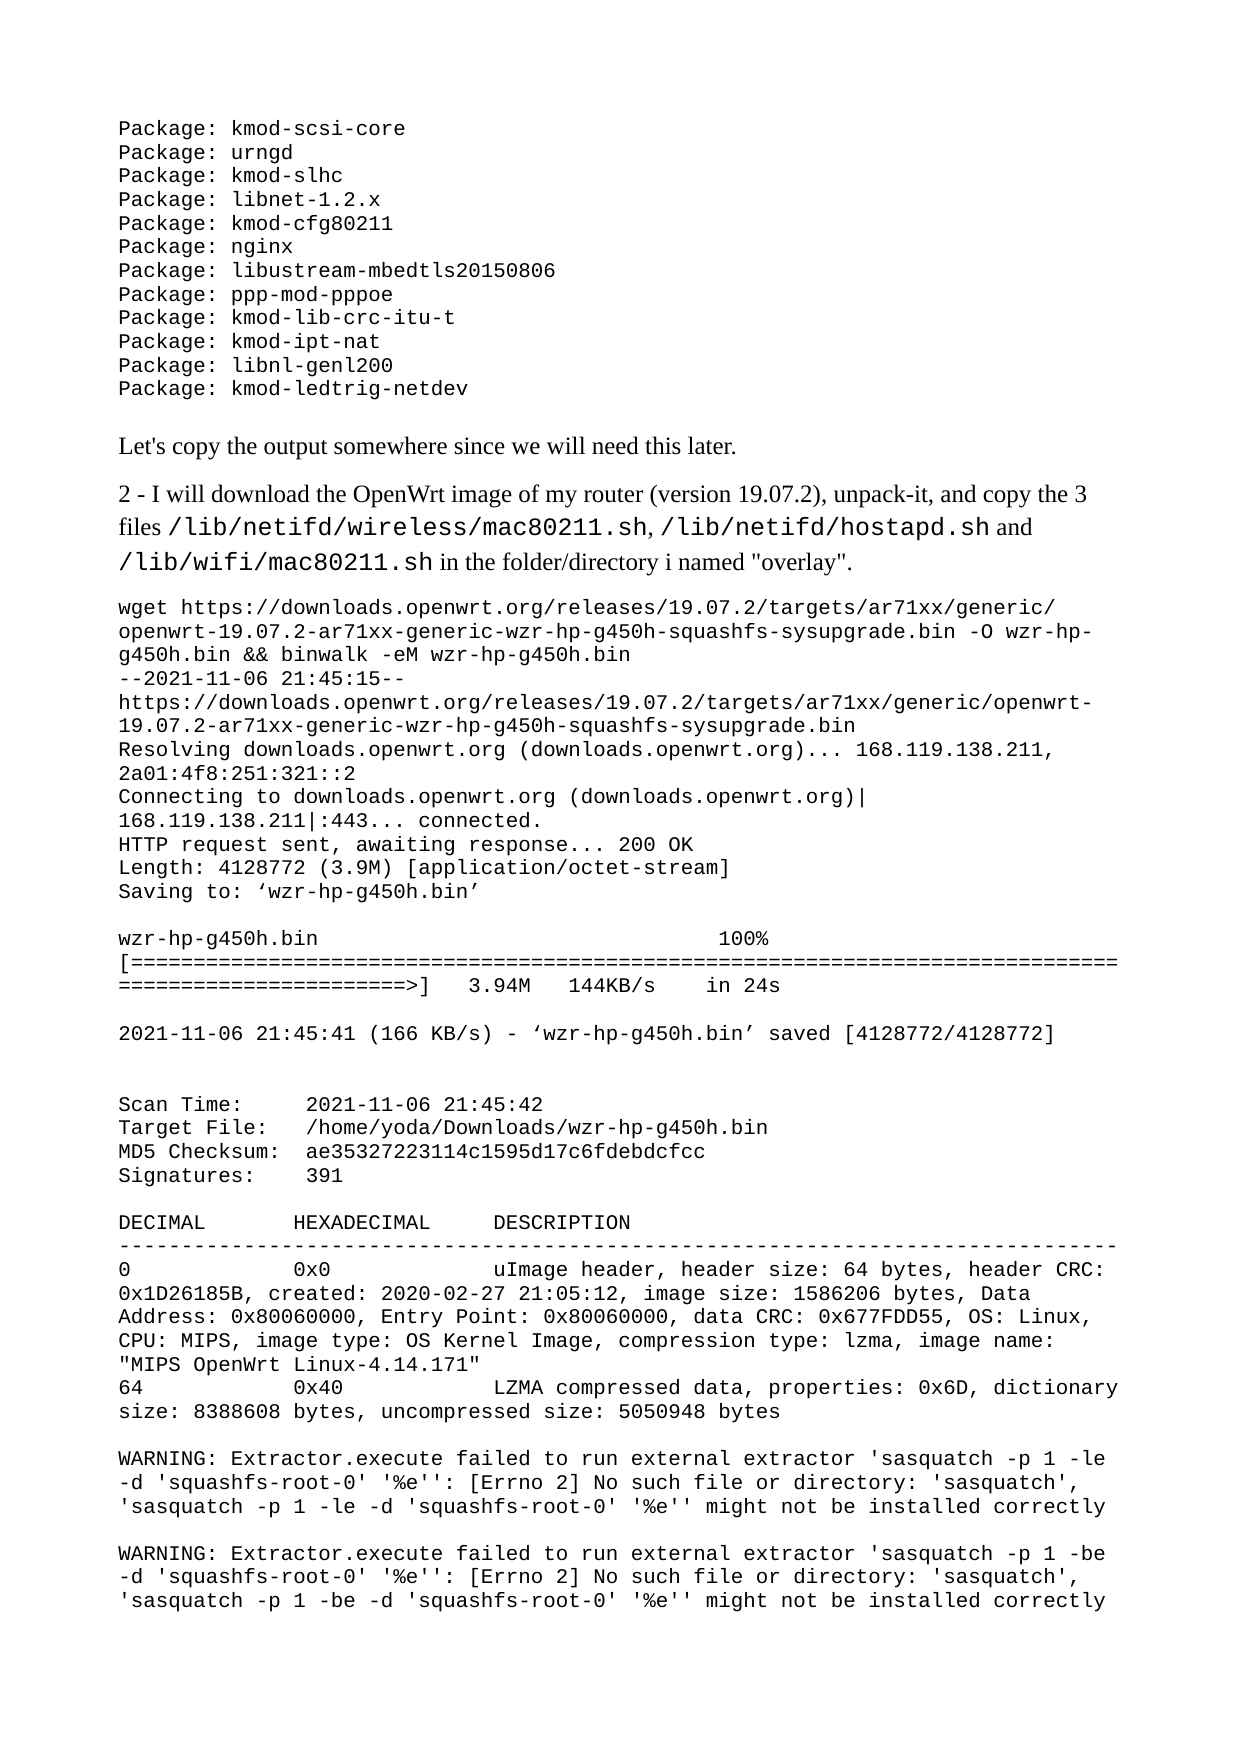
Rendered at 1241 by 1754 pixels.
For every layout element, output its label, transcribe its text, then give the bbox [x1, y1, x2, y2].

text -------------------------------------------------------------------------------- [118, 1236, 1122, 1259]
text Package: kmod-ledtrig-netdev [118, 378, 1122, 402]
text Target File: /home/yoda/Downloads/wzr-hp-g450h.bin [118, 1117, 1122, 1141]
text Resolving downloads.openwrt.org (downloads.openwrt.org)... 168.119.138.211, 2a01:4f8:251:321::2 [118, 739, 1122, 786]
text 2021-11-06 21:45:41 (166 KB/s) - ‘wzr-hp-g450h.bin’ saved [4128772/4128772] [118, 1023, 1122, 1046]
text MD5 Checksum: ae35327223114c1595d17c6fdebdcfcc [118, 1141, 1122, 1164]
text Connecting to downloads.openwrt.org (downloads.openwrt.org)|168.119.138.211|:443... connected. [118, 786, 1122, 833]
text Package: libnet-1.2.x [118, 189, 1122, 213]
text Saving to: ‘wzr-hp-g450h.bin’ [118, 881, 1122, 904]
text Package: kmod-lib-crc-itu-t [118, 307, 1122, 331]
text WARNING: Extractor.execute failed to run external extractor 'sasquatch -p 1 -be -d 'squashfs-root-0' '%e'': [Errno 2] No such file or directory: 'sasquatch', 'sasquatch -p 1 -be -d 'squashfs-root-0' '%e'' might not be installed correctly [118, 1543, 1122, 1614]
text Scan Time: 2021-11-06 21:45:42 [118, 1094, 1122, 1117]
text wget https://downloads.openwrt.org/releases/19.07.2/targets/ar71xx/generic/openwrt-19.07.2-ar71xx-generic-wzr-hp-g450h-squashfs-sysupgrade.bin -O wzr-hp-g450h.bin && binwalk -eM wzr-hp-g450h.bin [118, 597, 1122, 668]
text 0 0x0 uImage header, header size: 64 bytes, header CRC: 0x1D26185B, created: 2020-02-27 21:05:12, image size: 1586206 bytes, Data Address: 0x80060000, Entry Point: 0x80060000, data CRC: 0x677FDD55, OS: Linux, CPU: MIPS, image type: OS Kernel Image, compression type: lzma, image name: "MIPS OpenWrt Linux-4.14.171" [118, 1259, 1122, 1377]
text 2 - I will download the OpenWrt image of my router (version 19.07.2), unpack-it, and copy the 3 files /lib/netifd/wireless/mac80211.sh, /lib/netifd/hostapd.sh and /lib/wifi/mac80211.sh in the folder/directory i named "overlay". [118, 479, 1122, 578]
text WARNING: Extractor.execute failed to run external extractor 'sasquatch -p 1 -le -d 'squashfs-root-0' '%e'': [Errno 2] No such file or directory: 'sasquatch', 'sasquatch -p 1 -le -d 'squashfs-root-0' '%e'' might not be installed correctly [118, 1448, 1122, 1519]
text 64 0x40 LZMA compressed data, properties: 0x6D, dictionary size: 8388608 bytes, uncompressed size: 5050948 bytes [118, 1377, 1122, 1425]
text Package: libnl-genl200 [118, 354, 1122, 378]
text Package: kmod-scsi-core [118, 118, 1122, 142]
text wzr-hp-g450h.bin 100%[======================================================================================================>] 3.94M 144KB/s in 24s [118, 928, 1122, 999]
text Package: nginx [118, 236, 1122, 260]
text Signatures: 391 [118, 1164, 1122, 1188]
text HTTP request sent, awaiting response... 200 OK [118, 833, 1122, 857]
text Package: kmod-cfg80211 [118, 213, 1122, 236]
text Package: libustream-mbedtls20150806 [118, 260, 1122, 284]
text Package: urngd [118, 142, 1122, 165]
text --2021-11-06 21:45:15-- https://downloads.openwrt.org/releases/19.07.2/targets/ar71xx/generic/openwrt-19.07.2-ar71xx-generic-wzr-hp-g450h-squashfs-sysupgrade.bin [118, 668, 1122, 739]
text Package: kmod-ipt-nat [118, 331, 1122, 354]
text Package: ppp-mod-pppoe [118, 284, 1122, 307]
text DECIMAL HEXADECIMAL DESCRIPTION [118, 1212, 1122, 1236]
text Let's copy the output somewhere since we will need this later. [118, 431, 1122, 460]
text Length: 4128772 (3.9M) [application/octet-stream] [118, 857, 1122, 881]
text Package: kmod-slhc [118, 165, 1122, 189]
